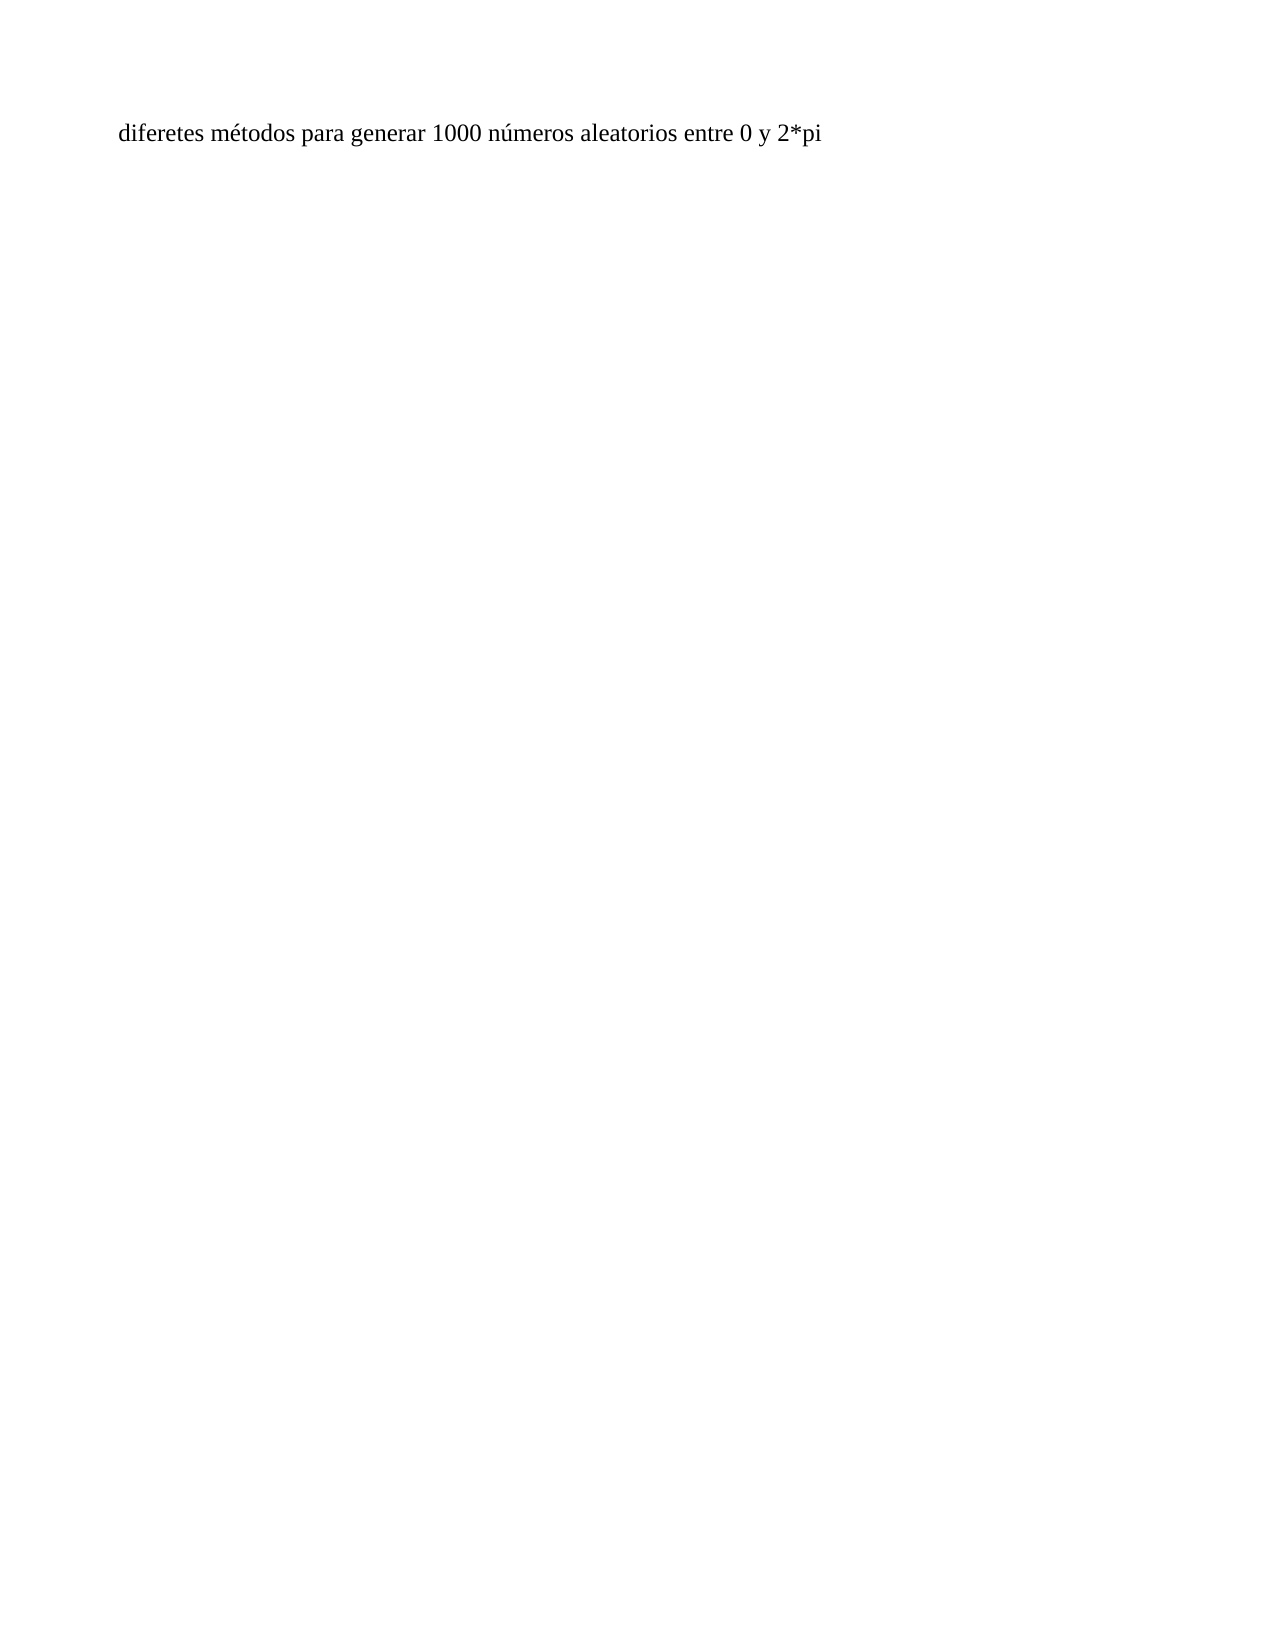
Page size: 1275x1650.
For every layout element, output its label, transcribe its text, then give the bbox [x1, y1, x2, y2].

text diferetes métodos para generar 1000 números aleatorios entre 0 y 2*pi [118, 118, 1157, 147]
